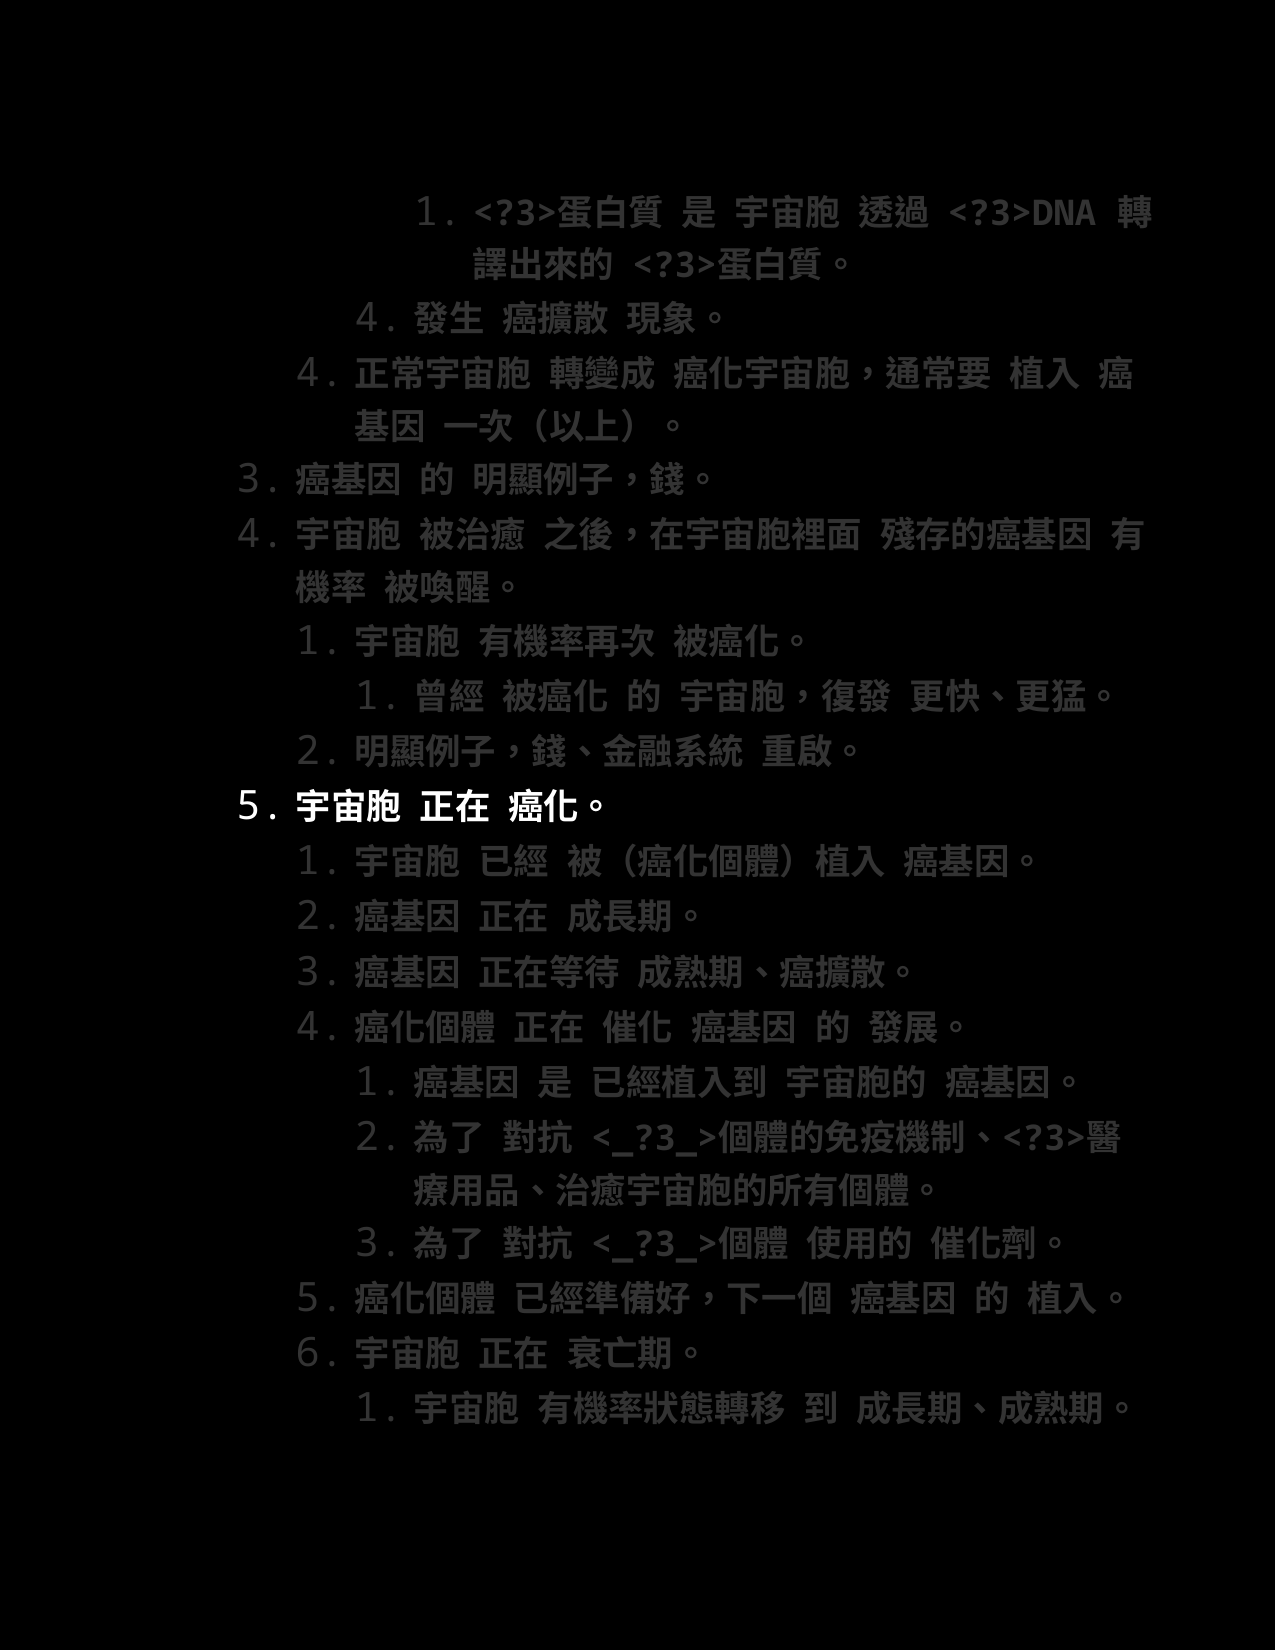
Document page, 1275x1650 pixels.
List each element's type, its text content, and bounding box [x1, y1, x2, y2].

list 為了 對抗 <_?3_>個體 使用的 催化劑。 [354, 1213, 1157, 1268]
list 癌基因 正在 成長期。 [295, 887, 1157, 942]
list 宇宙胞 被治癒 之後，在宇宙胞裡面 殘存的癌基因 有機率 被喚醒。 [236, 505, 1157, 611]
list 正常宇宙胞 轉變成 癌化宇宙胞，通常要 植入 癌基因 一次（以上）。 [295, 343, 1157, 449]
list 宇宙胞 正在 衰亡期。 [295, 1323, 1157, 1379]
list 明顯例子，錢、金融系統 重啟。 [295, 721, 1157, 776]
list 宇宙胞 正在 癌化。 [236, 776, 1157, 831]
list 宇宙胞 有機率狀態轉移 到 成長期、成熟期。 [354, 1379, 1157, 1434]
list 癌基因 是 已經植入到 宇宙胞的 癌基因。 [354, 1052, 1157, 1107]
list 曾經 被癌化 的 宇宙胞，復發 更快、更猛。 [354, 666, 1157, 721]
list 癌基因 正在等待 成熟期、癌擴散。 [295, 942, 1157, 997]
list 癌基因 的 明顯例子，錢。 [236, 449, 1157, 505]
list 癌化個體 正在 催化 癌基因 的 發展。 [295, 997, 1157, 1052]
list 為了 對抗 <_?3_>個體的免疫機制、<?3>醫療用品、治癒宇宙胞的所有個體。 [354, 1107, 1157, 1213]
list 宇宙胞 有機率再次 被癌化。 [295, 611, 1157, 666]
list 宇宙胞 已經 被（癌化個體）植入 癌基因。 [295, 831, 1157, 887]
list 發生 癌擴散 現象。 [354, 288, 1157, 343]
list 癌化個體 已經準備好，下一個 癌基因 的 植入。 [295, 1268, 1157, 1323]
list <?3>蛋白質 是 宇宙胞 透過 <?3>DNA 轉譯出來的 <?3>蛋白質。 [413, 182, 1157, 288]
